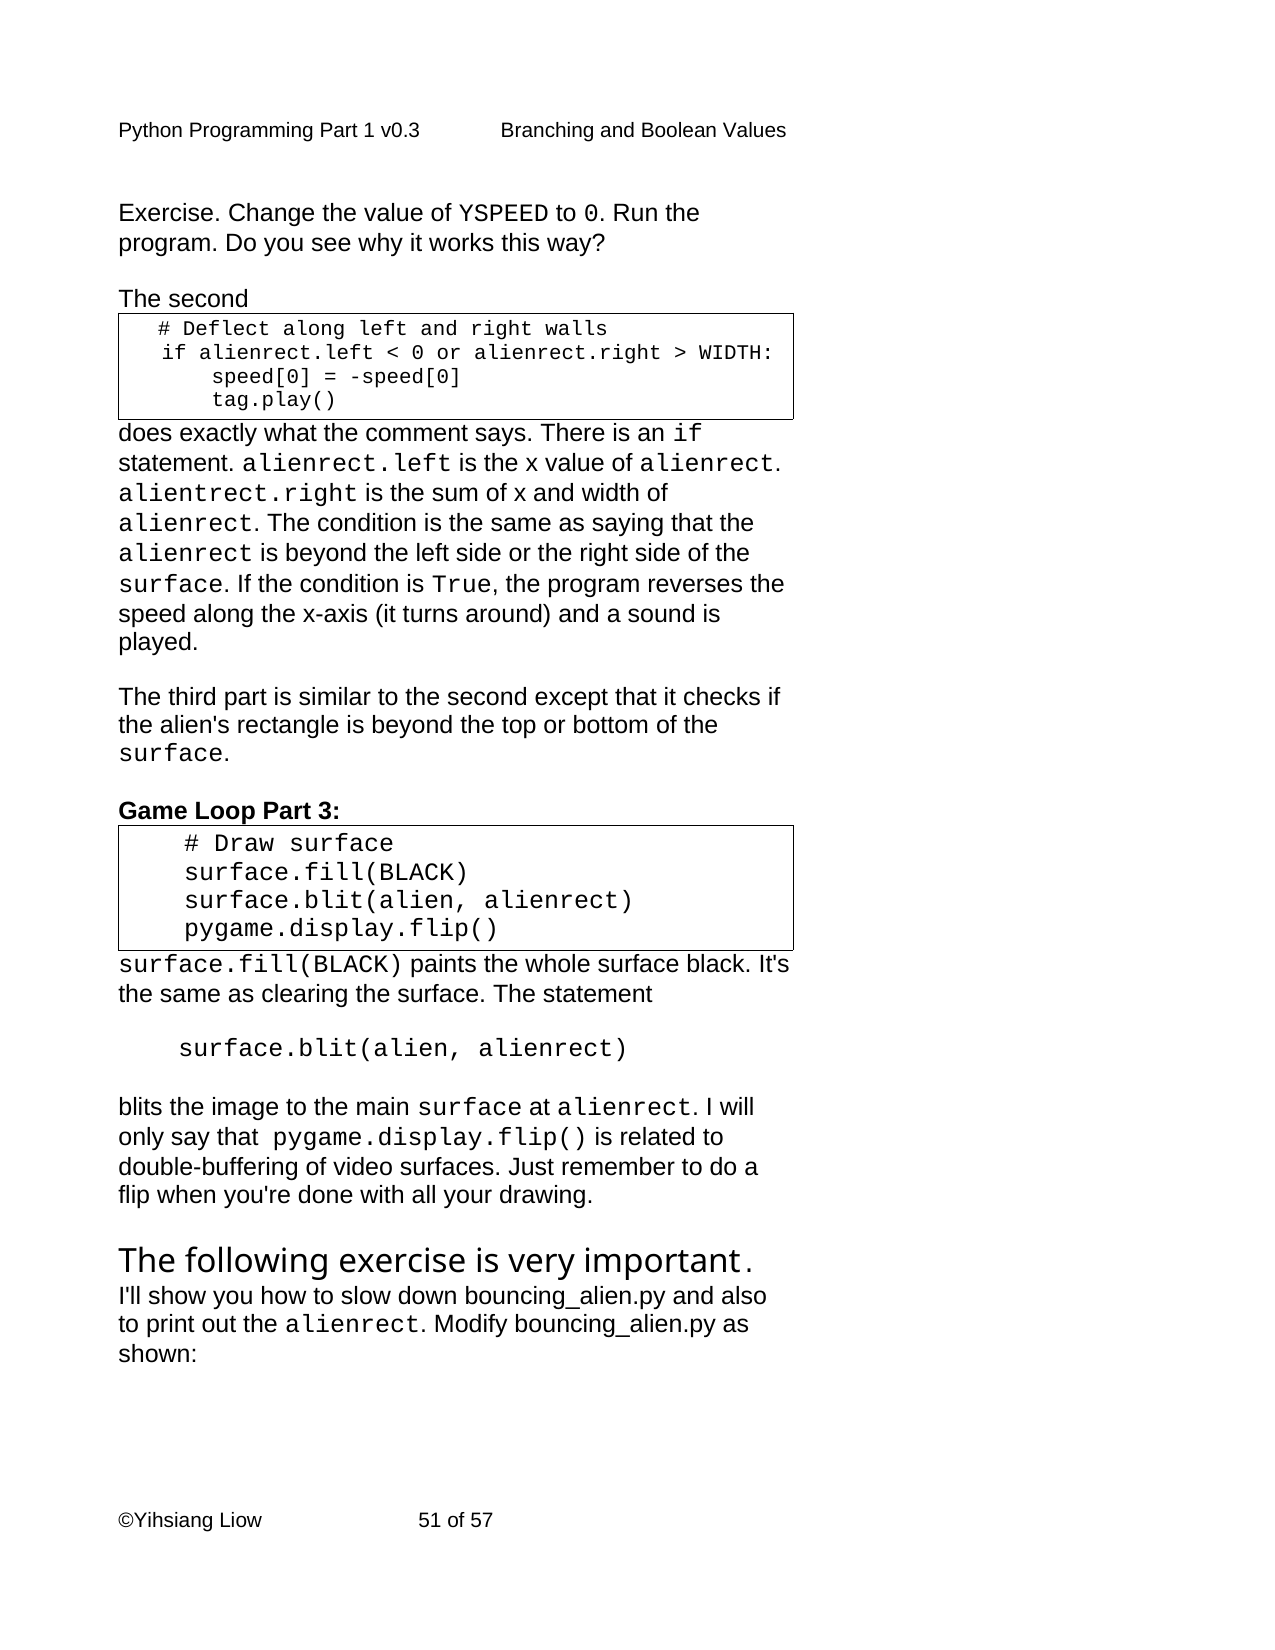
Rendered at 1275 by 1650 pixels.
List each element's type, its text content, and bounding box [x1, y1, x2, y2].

text surface.fill(BLACK) paints the whole surface black. It's the same as clearing the surface. The statement [118, 951, 793, 1008]
text The following exercise is very important. I'll show you how to slow down bouncing_alien.py and also to print out the alienrect. Modify bouncing_alien.py as shown: [118, 1237, 793, 1368]
text surface.blit(alien, alienrect) [118, 1036, 793, 1064]
text blits the image to the main surface at alienrect. I will only say that pygame.display.flip() is related to double-buffering of video surfaces. Just remember to do a flip when you're done with all your drawing. [118, 1093, 793, 1209]
table_header # Draw surface surface.fill(BLACK) surface.blit(alien, alienrect) pygame.display.flip() [119, 826, 793, 950]
text Game Loop Part 3: [118, 797, 793, 825]
text The second [118, 285, 793, 313]
text The third part is similar to the second except that it checks if the alien's rectangle is beyond the top or bottom of the surface. [118, 683, 793, 769]
text does exactly what the comment says. There is an if statement. alienrect.left is the x value of alienrect. alientrect.right is the sum of x and width of alienrect. The condition is the same as saying that the alienrect is beyond the left side or the right side of the surface. If the condition is True, the program reverses the speed along the x-axis (it turns around) and a sound is played. [118, 420, 793, 655]
table_header # Deflect along left and right walls if alienrect.left < 0 or alienrect.right > WIDTH: speed[0] = -speed[0] tag.play() [119, 314, 793, 419]
text Exercise. Change the value of YSPEED to 0. Run the program. Do you see why it works this way? [118, 199, 793, 257]
